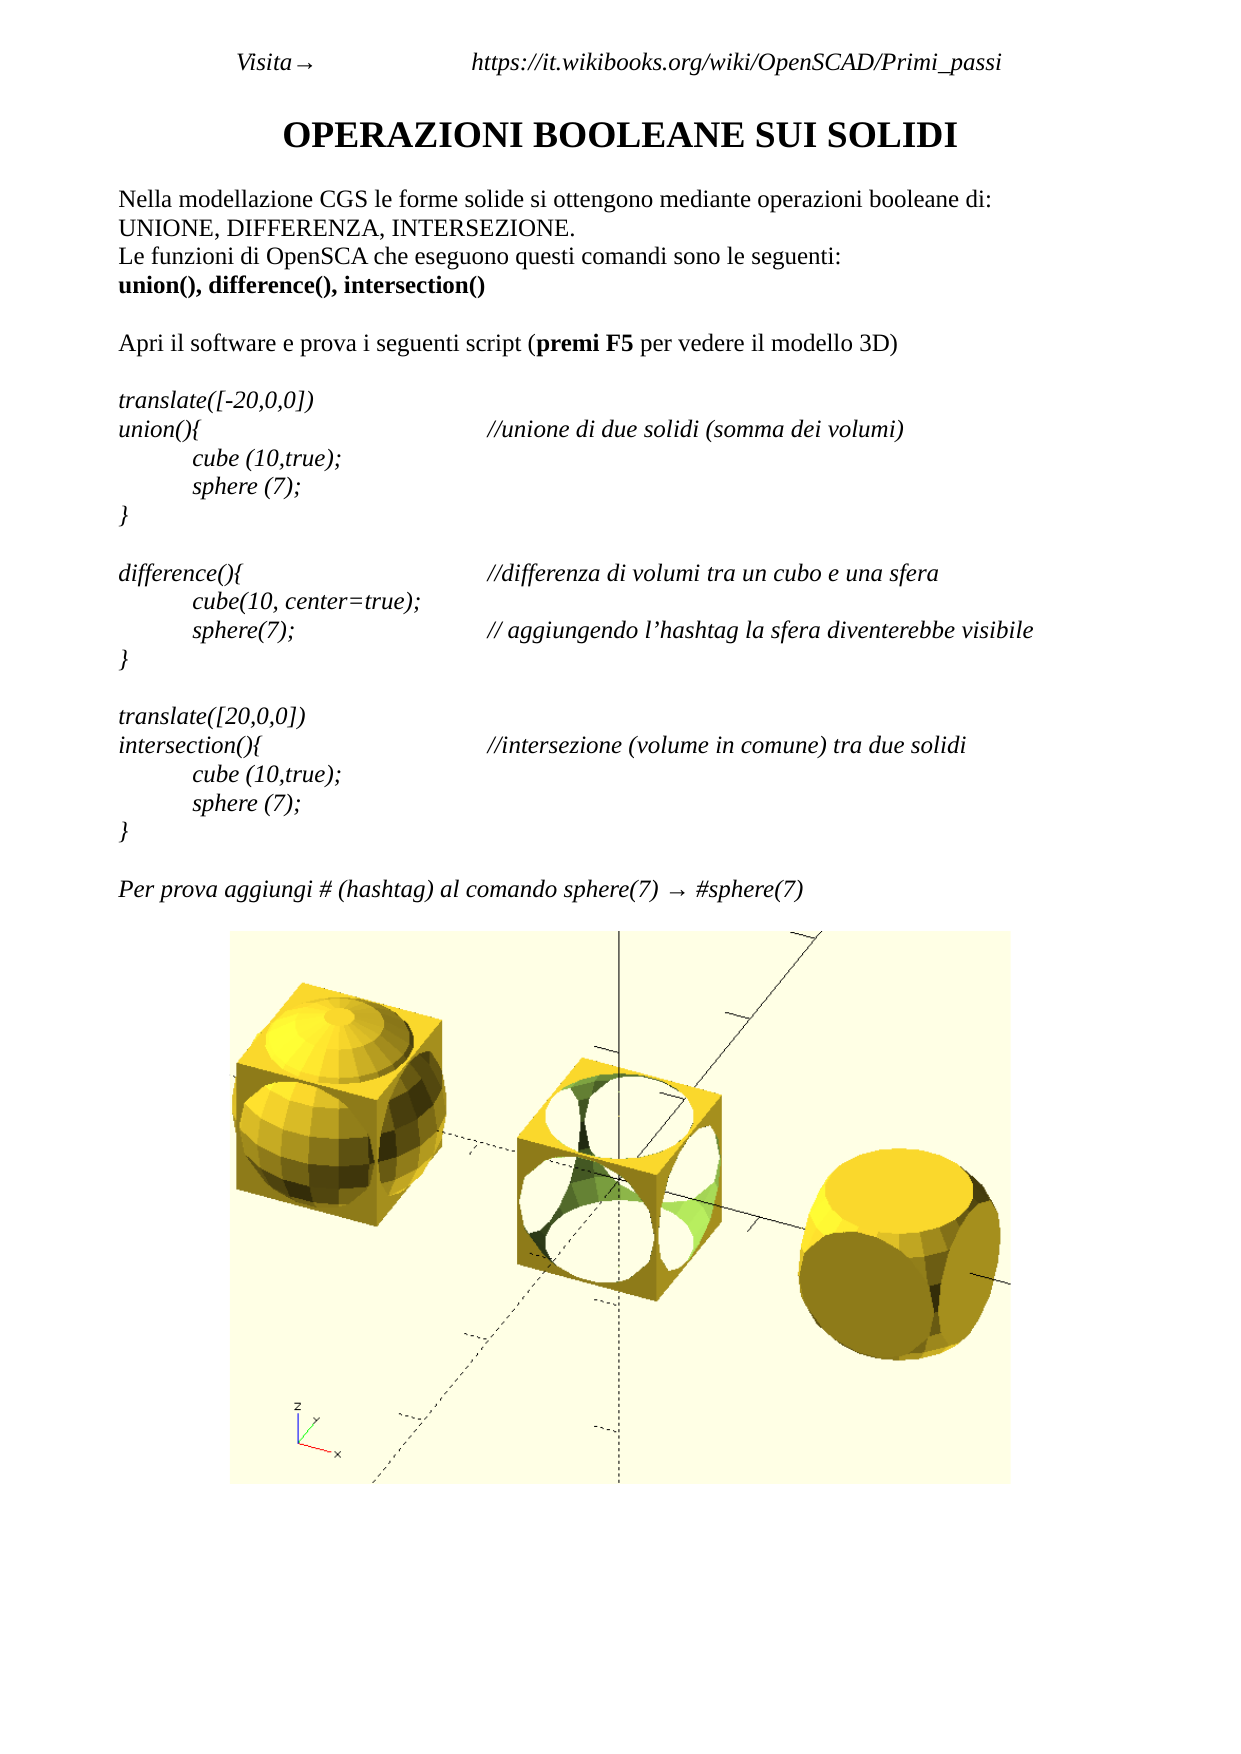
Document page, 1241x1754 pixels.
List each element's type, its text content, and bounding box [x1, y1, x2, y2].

picture [229, 931, 1011, 1484]
text sphere (7); [118, 788, 1122, 816]
text cube (10,true); [118, 443, 1122, 471]
text Nella modellazione CGS le forme solide si ottengono mediante operazioni booleane di: [118, 184, 1122, 213]
text UNIONE, DIFFERENZA, INTERSEZIONE. [118, 213, 1122, 241]
text OPERAZIONI BOOLEANE SUI SOLIDI [118, 112, 1122, 155]
text sphere (7); [118, 471, 1122, 500]
text cube(10, center=true); [118, 586, 1122, 615]
text difference(){ //differenza di volumi tra un cubo e una sfera [118, 558, 1122, 586]
text union(){ //unione di due solidi (somma dei volumi) [118, 414, 1122, 443]
text } [118, 816, 1122, 845]
text Apri il software e prova i seguenti script (premi F5 per vedere il modello 3D) [118, 328, 1122, 356]
text sphere(7); // aggiungendo l’hashtag la sfera diventerebbe visibile [118, 615, 1122, 644]
text union(), difference(), intersection() [118, 270, 1122, 299]
text } [118, 500, 1122, 529]
text Per prova aggiungi # (hashtag) al comando sphere(7) → #sphere(7) [118, 874, 1122, 903]
text translate([-20,0,0]) [118, 385, 1122, 414]
text Le funzioni di OpenSCA che eseguono questi comandi sono le seguenti: [118, 241, 1122, 270]
text intersection(){ //intersezione (volume in comune) tra due solidi [118, 730, 1122, 759]
text translate([20,0,0]) [118, 701, 1122, 730]
text } [118, 644, 1122, 673]
text cube (10,true); [118, 759, 1122, 788]
